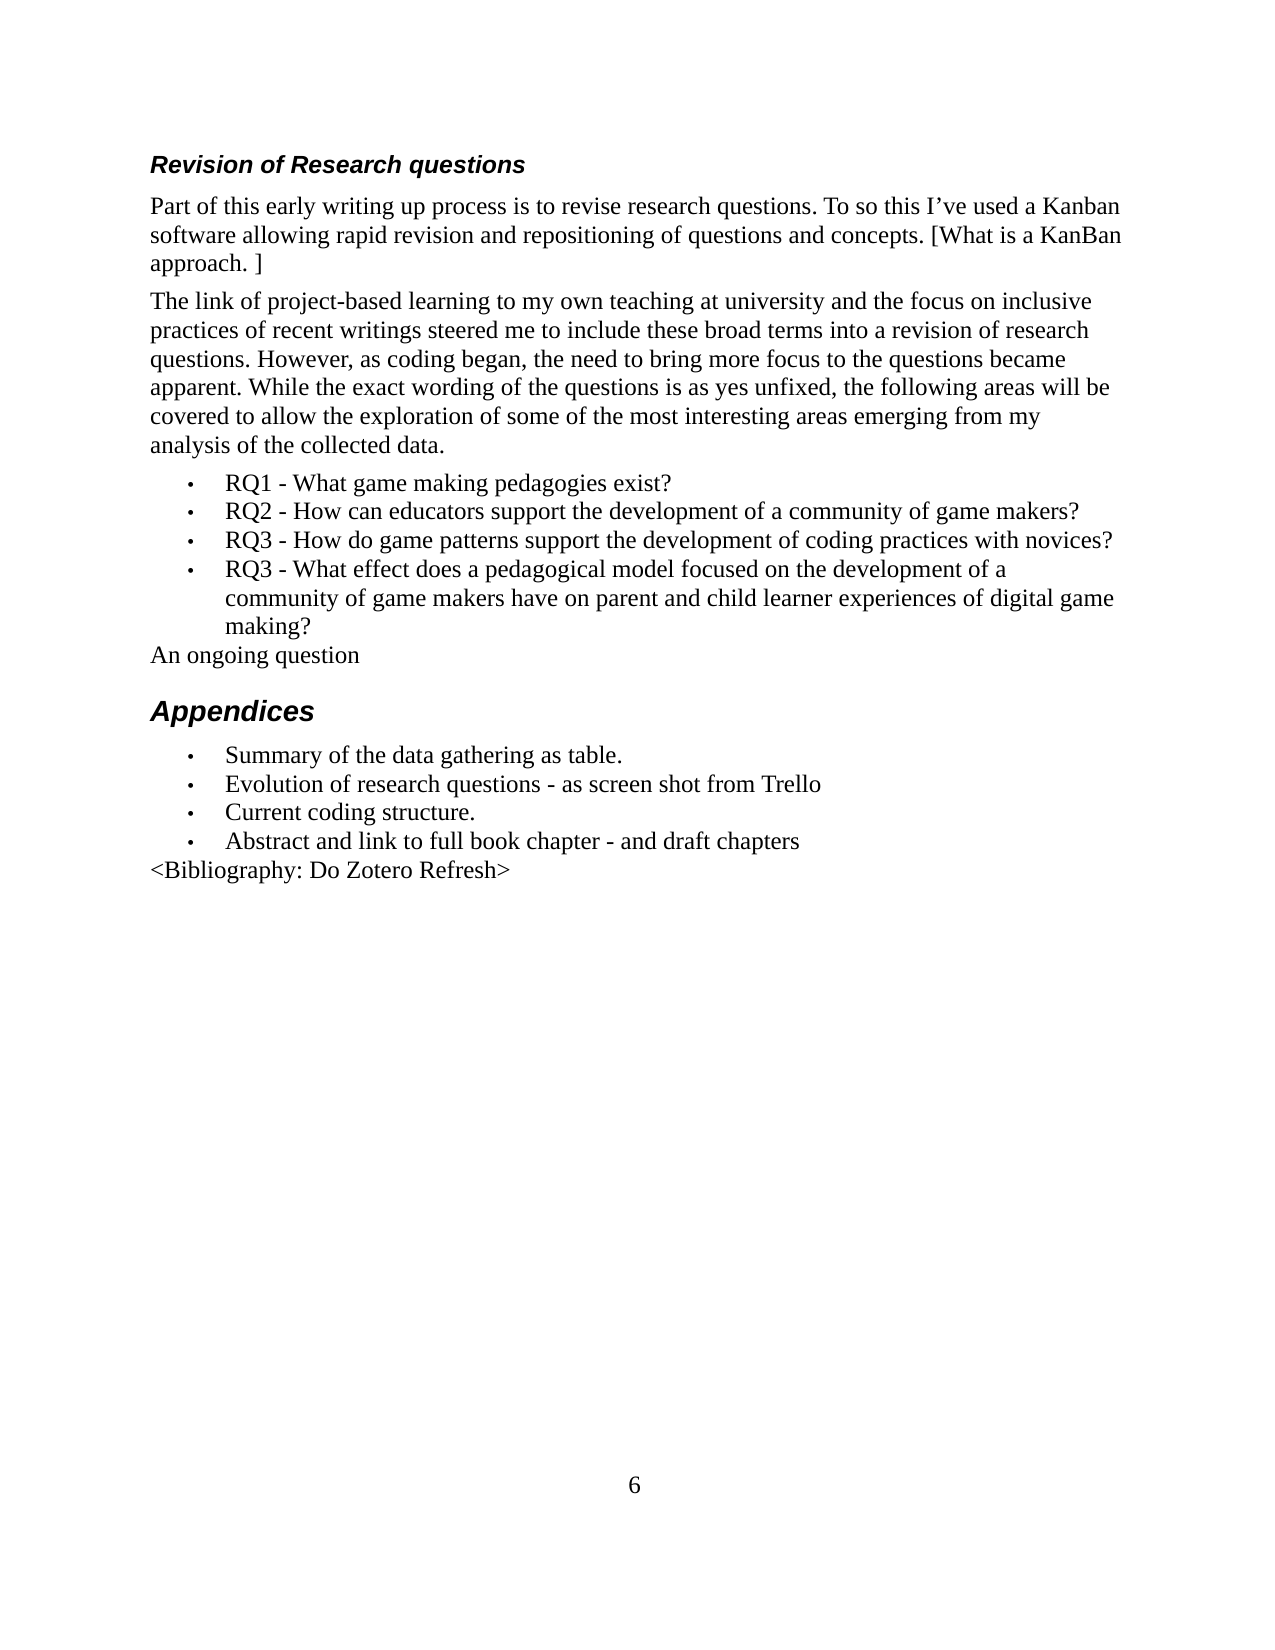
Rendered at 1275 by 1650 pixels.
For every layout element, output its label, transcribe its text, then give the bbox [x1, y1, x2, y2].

text Part of this early writing up process is to revise research questions. To so this I’ve used a Kanban software allowing rapid revision and repositioning of questions and concepts. [What is a KanBan approach. ] [150, 191, 1125, 277]
list RQ2 - How can educators support the development of a community of game makers? [187, 496, 1125, 525]
text <Bibliography: Do Zotero Refresh> [150, 855, 1125, 884]
list Current coding structure. [187, 797, 1125, 826]
list RQ3 - How do game patterns support the development of coding practices with novices? [187, 525, 1125, 554]
list Summary of the data gathering as table. [187, 740, 1125, 769]
list Evolution of research questions - as screen shot from Trello [187, 769, 1125, 797]
subtitle Revision of Research questions [150, 150, 1125, 178]
list RQ3 - What effect does a pedagogical model focused on the development of a community of game makers have on parent and child learner experiences of digital game making? [187, 554, 1125, 640]
list RQ1 - What game making pedagogies exist? [187, 468, 1125, 496]
text An ongoing question [150, 640, 1125, 669]
text The link of project-based learning to my own teaching at university and the focus on inclusive practices of recent writings steered me to include these broad terms into a revision of research questions. However, as coding began, the need to bring more focus to the questions became apparent. While the exact wording of the questions is as yes unfixed, the following areas will be covered to allow the exploration of some of the most interesting areas emerging from my analysis of the collected data. [150, 286, 1125, 459]
list Abstract and link to full book chapter - and draft chapters [187, 826, 1125, 855]
subtitle Appendices [150, 694, 1125, 727]
